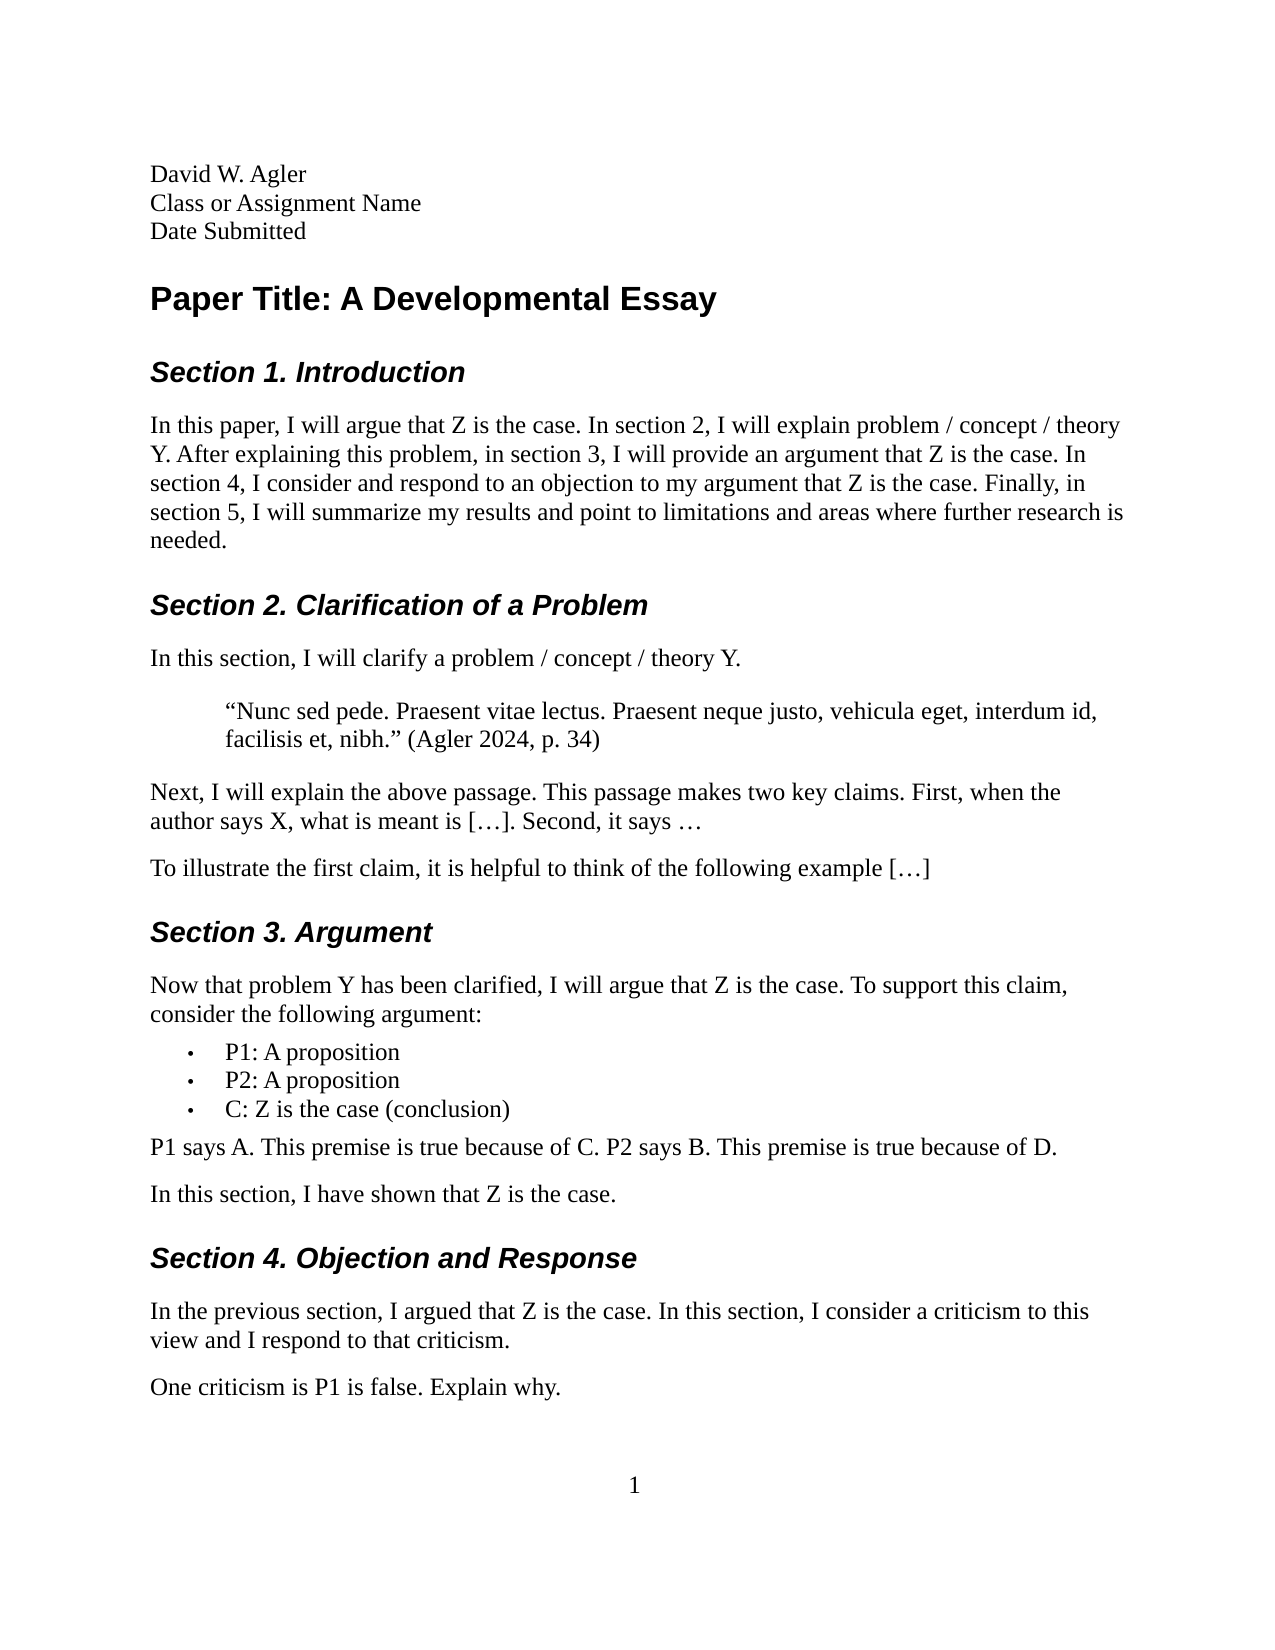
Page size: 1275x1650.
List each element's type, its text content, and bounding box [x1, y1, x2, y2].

text P1 says A. This premise is true because of C. P2 says B. This premise is true because of D. [150, 1132, 1125, 1161]
text To illustrate the first claim, it is helpful to think of the following example […] [150, 853, 1125, 881]
list P2: A proposition [187, 1066, 1125, 1094]
text In the previous section, I argued that Z is the case. In this section, I consider a criticism to this view and I respond to that criticism. [150, 1296, 1125, 1354]
text In this section, I will clarify a problem / concept / theory Y. [150, 643, 1125, 672]
subtitle Paper Title: A Developmental Essay [150, 279, 1125, 318]
text Next, I will explain the above passage. This passage makes two key claims. First, when the author says X, what is meant is […]. Second, it says … [150, 777, 1125, 835]
list C: Z is the case (conclusion) [187, 1094, 1125, 1123]
text David W. Agler Class or Assignment Name Date Submitted [150, 159, 1125, 245]
subtitle Section 1. Introduction [150, 355, 1125, 389]
list P1: A proposition [187, 1037, 1125, 1066]
text “Nunc sed pede. Praesent vitae lectus. Praesent neque justo, vehicula eget, interdum id, facilisis et, nibh.” (Agler 2024, p. 34) [225, 696, 1125, 753]
text In this paper, I will argue that Z is the case. In section 2, I will explain problem / concept / theory Y. After explaining this problem, in section 3, I will provide an argument that Z is the case. In section 4, I consider and respond to an objection to my argument that Z is the case. Finally, in section 5, I will summarize my results and point to limitations and areas where further research is needed. [150, 410, 1125, 554]
text Now that problem Y has been clarified, I will argue that Z is the case. To support this claim, consider the following argument: [150, 970, 1125, 1028]
subtitle Section 4. Objection and Response [150, 1241, 1125, 1275]
subtitle Section 2. Clarification of a Problem [150, 588, 1125, 622]
subtitle Section 3. Argument [150, 915, 1125, 949]
text One criticism is P1 is false. Explain why. [150, 1372, 1125, 1401]
text In this section, I have shown that Z is the case. [150, 1179, 1125, 1207]
